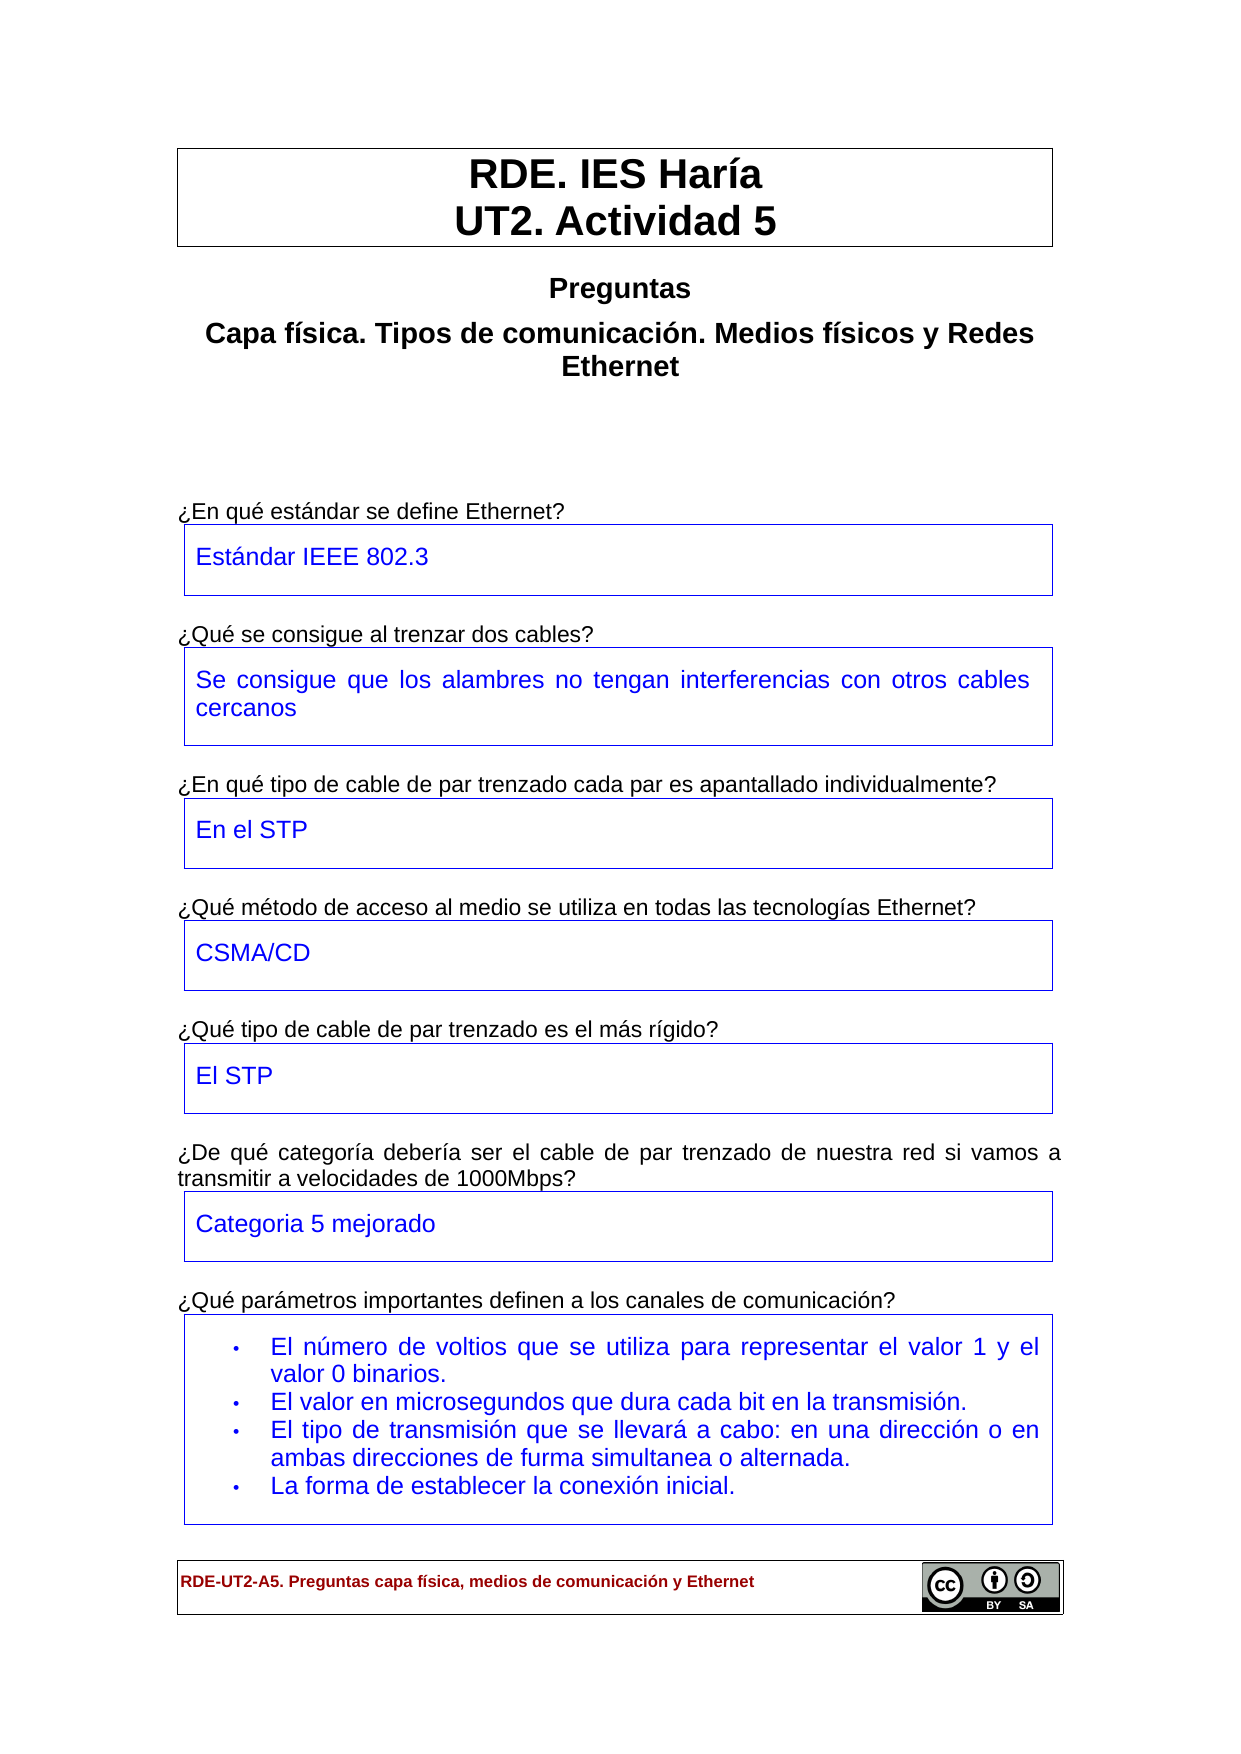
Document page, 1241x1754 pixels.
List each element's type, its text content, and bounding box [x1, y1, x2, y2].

table_header El STP [185, 1044, 1052, 1113]
text Capa física. Tipos de comunicación. Medios físicos y Redes Ethernet [177, 317, 1063, 382]
text UT2. Actividad 5 [178, 194, 1052, 246]
text ¿Qué se consigue al trenzar dos cables? [177, 621, 1063, 647]
text RDE. IES Haría [178, 149, 1052, 194]
table_header Se consigue que los alambres no tengan interferencias con otros cables cercanos [185, 648, 1052, 745]
text ¿Qué método de acceso al medio se utiliza en todas las tecnologías Ethernet? [177, 894, 1063, 920]
table_header El número de voltios que se utiliza para representar el valor 1 y el valor 0 binarios. El valor en microsegundos que dura cada bit en la transmisión. El tipo de transmisión que se llevará a cabo: en una dirección o en ambas direcciones de furma simultanea o alternada. La forma de establecer la conexión inicial. El modo en que se interrumpe la conexión cuando los equipos han terminado de transmitir. [185, 1315, 1052, 1523]
text ¿Qué parámetros importantes definen a los canales de comunicación? [177, 1288, 1063, 1313]
text ¿Qué tipo de cable de par trenzado es el más rígido? [177, 1017, 1063, 1043]
text ¿De qué categoría debería ser el cable de par trenzado de nuestra red si vamos a transmitir a velocidades de 1000Mbps? [177, 1140, 1063, 1191]
text ¿En qué tipo de cable de par trenzado cada par es apantallado individualmente? [177, 772, 1063, 797]
table_header Categoria 5 mejorado [185, 1192, 1052, 1261]
subtitle Preguntas [177, 272, 1063, 304]
table_header Estándar IEEE 802.3 [185, 525, 1052, 595]
text ¿En qué estándar se define Ethernet? [177, 499, 1063, 524]
table_header CSMA/CD [185, 921, 1052, 990]
table_header En el STP [185, 799, 1052, 868]
picture [922, 1562, 1060, 1612]
